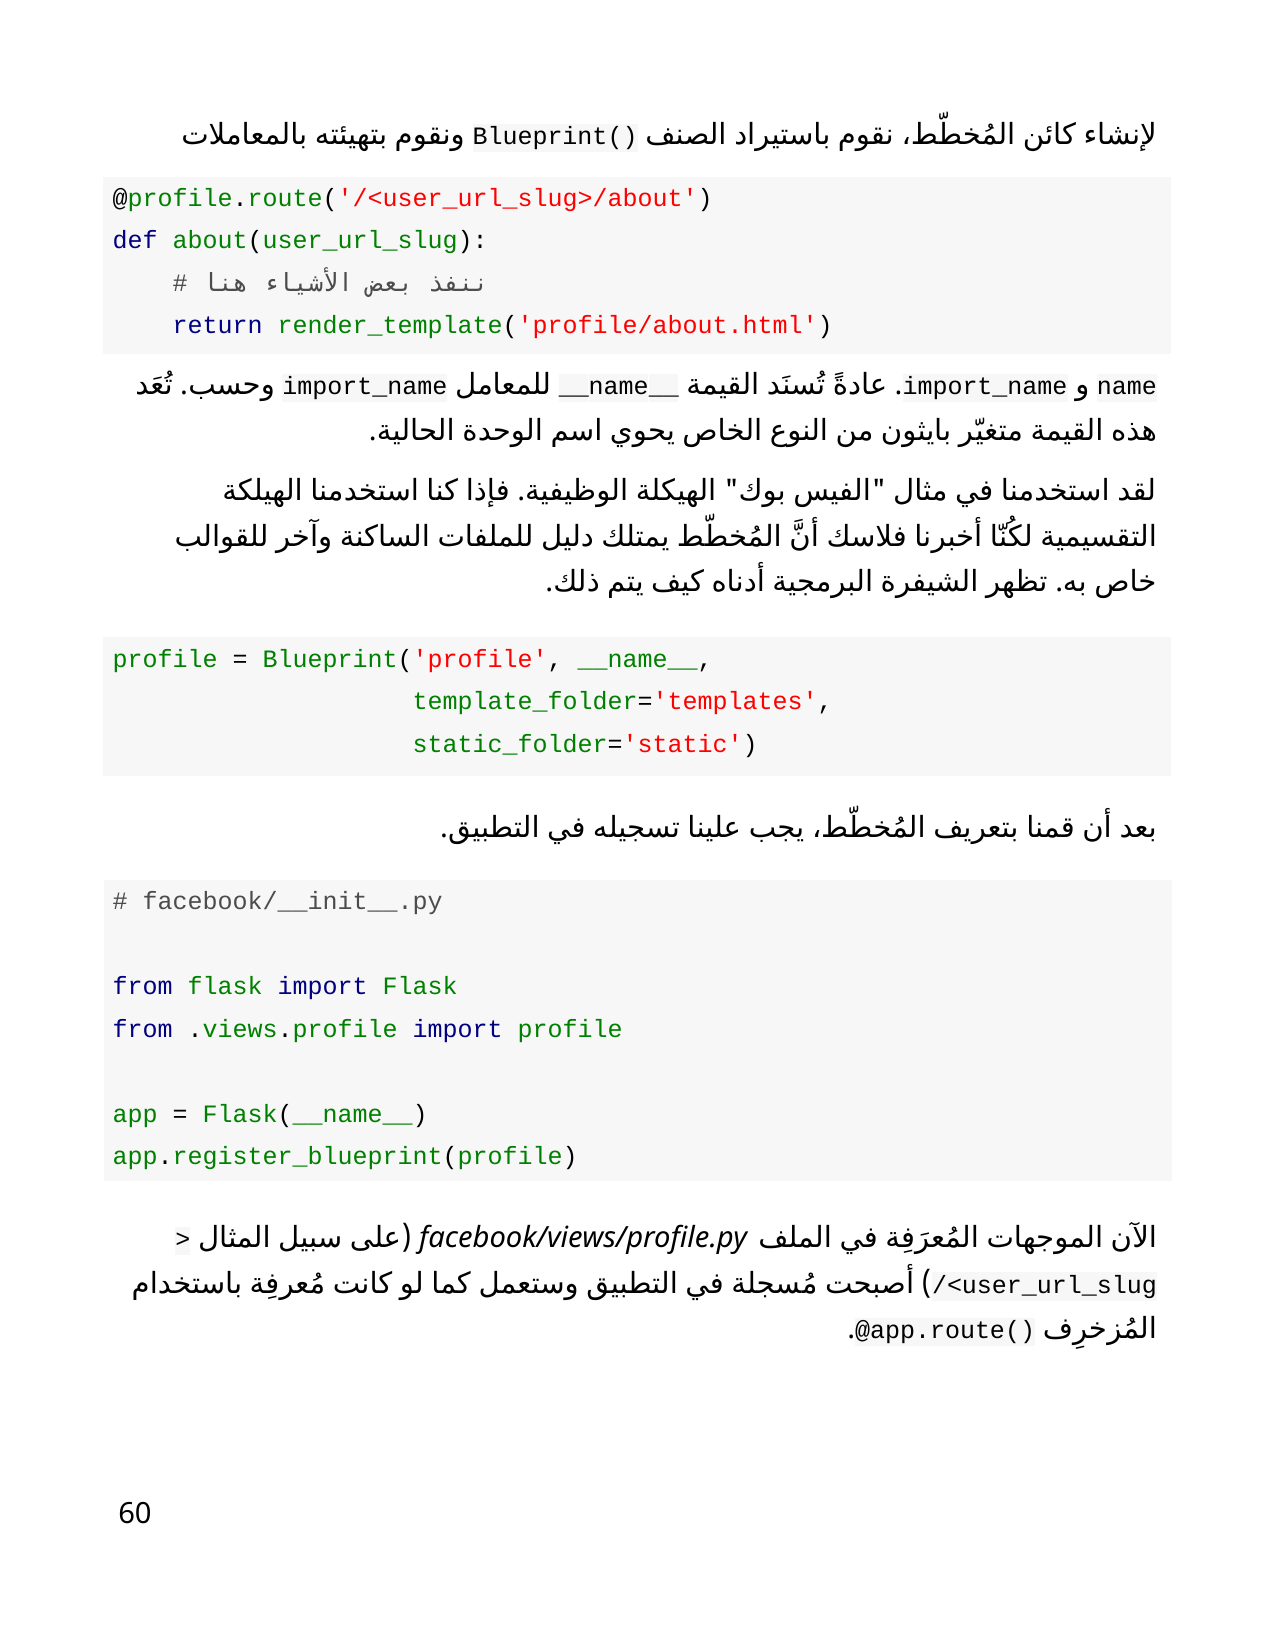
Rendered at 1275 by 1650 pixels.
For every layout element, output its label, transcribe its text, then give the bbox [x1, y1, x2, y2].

text app.register_blueprint(profile) [112, 1144, 1163, 1172]
text لقد استخدمنا في مثال "الفيس بوك" الهيكلة الوظيفية. فإذا كنا استخدمنا الهيلكة التقسيمية لكُنّا أخبرنا فلاسك أنَّ المُخطّط يمتلك دليل للملفات الساكنة وآخر للقوالب خاص به. تظهر الشيفرة البرمجية أدناه كيف يتم ذلك. [118, 474, 1157, 603]
text from flask import Flask [112, 974, 1163, 1002]
text اﻵن الموجهات المُعرَفِة في الملف facebook/views/profile.py (على سبيل المثال <user_url_slug>/) أصبحت مُسجلة في التطبيق وستعمل كما لو كانت مُعرفِة باستخدام المُزخرِف ()app.route@. [118, 1216, 1157, 1351]
text profile = Blueprint('profile', __name__, [112, 646, 1163, 674]
text @profile.route('/<user_url_slug>/about') [112, 185, 1163, 214]
text لإنشاء كائن المُخطّط، نقوم باستيراد الصنف ()Blueprint ونقوم بتهيئته بالمعاملات name و import_name. عادةً تُسنَد القيمة __name__ للمعامل import_name وحسب. تُعَد هذه القيمة متغيّر بايثون من النوع الخاص يحوي اسم الوحدة الحالية. [118, 118, 1157, 177]
text لإنشاء كائن المُخطّط، نقوم باستيراد الصنف ()Blueprint ونقوم بتهيئته بالمعاملات name و import_name. عادةً تُسنَد القيمة __name__ للمعامل import_name وحسب. تُعَد هذه القيمة متغيّر بايثون من النوع الخاص يحوي اسم الوحدة الحالية. [118, 354, 1157, 452]
text # ننفذ بعض اﻷشياء هنا [112, 270, 1163, 299]
text def about(user_url_slug): [112, 228, 1163, 256]
text static_folder='static') [112, 731, 1163, 759]
text بعد أن قمنا بتعريف المُخطّط، يجب علينا تسجيله في التطبيق. [118, 811, 1157, 849]
text template_folder='templates', [112, 689, 1163, 717]
text # facebook/__init__.py [112, 889, 1163, 917]
text app = Flask(__name__) [112, 1101, 1163, 1129]
text return render_template('profile/about.html') [112, 313, 1163, 341]
text from .views.profile import profile [112, 1016, 1163, 1044]
